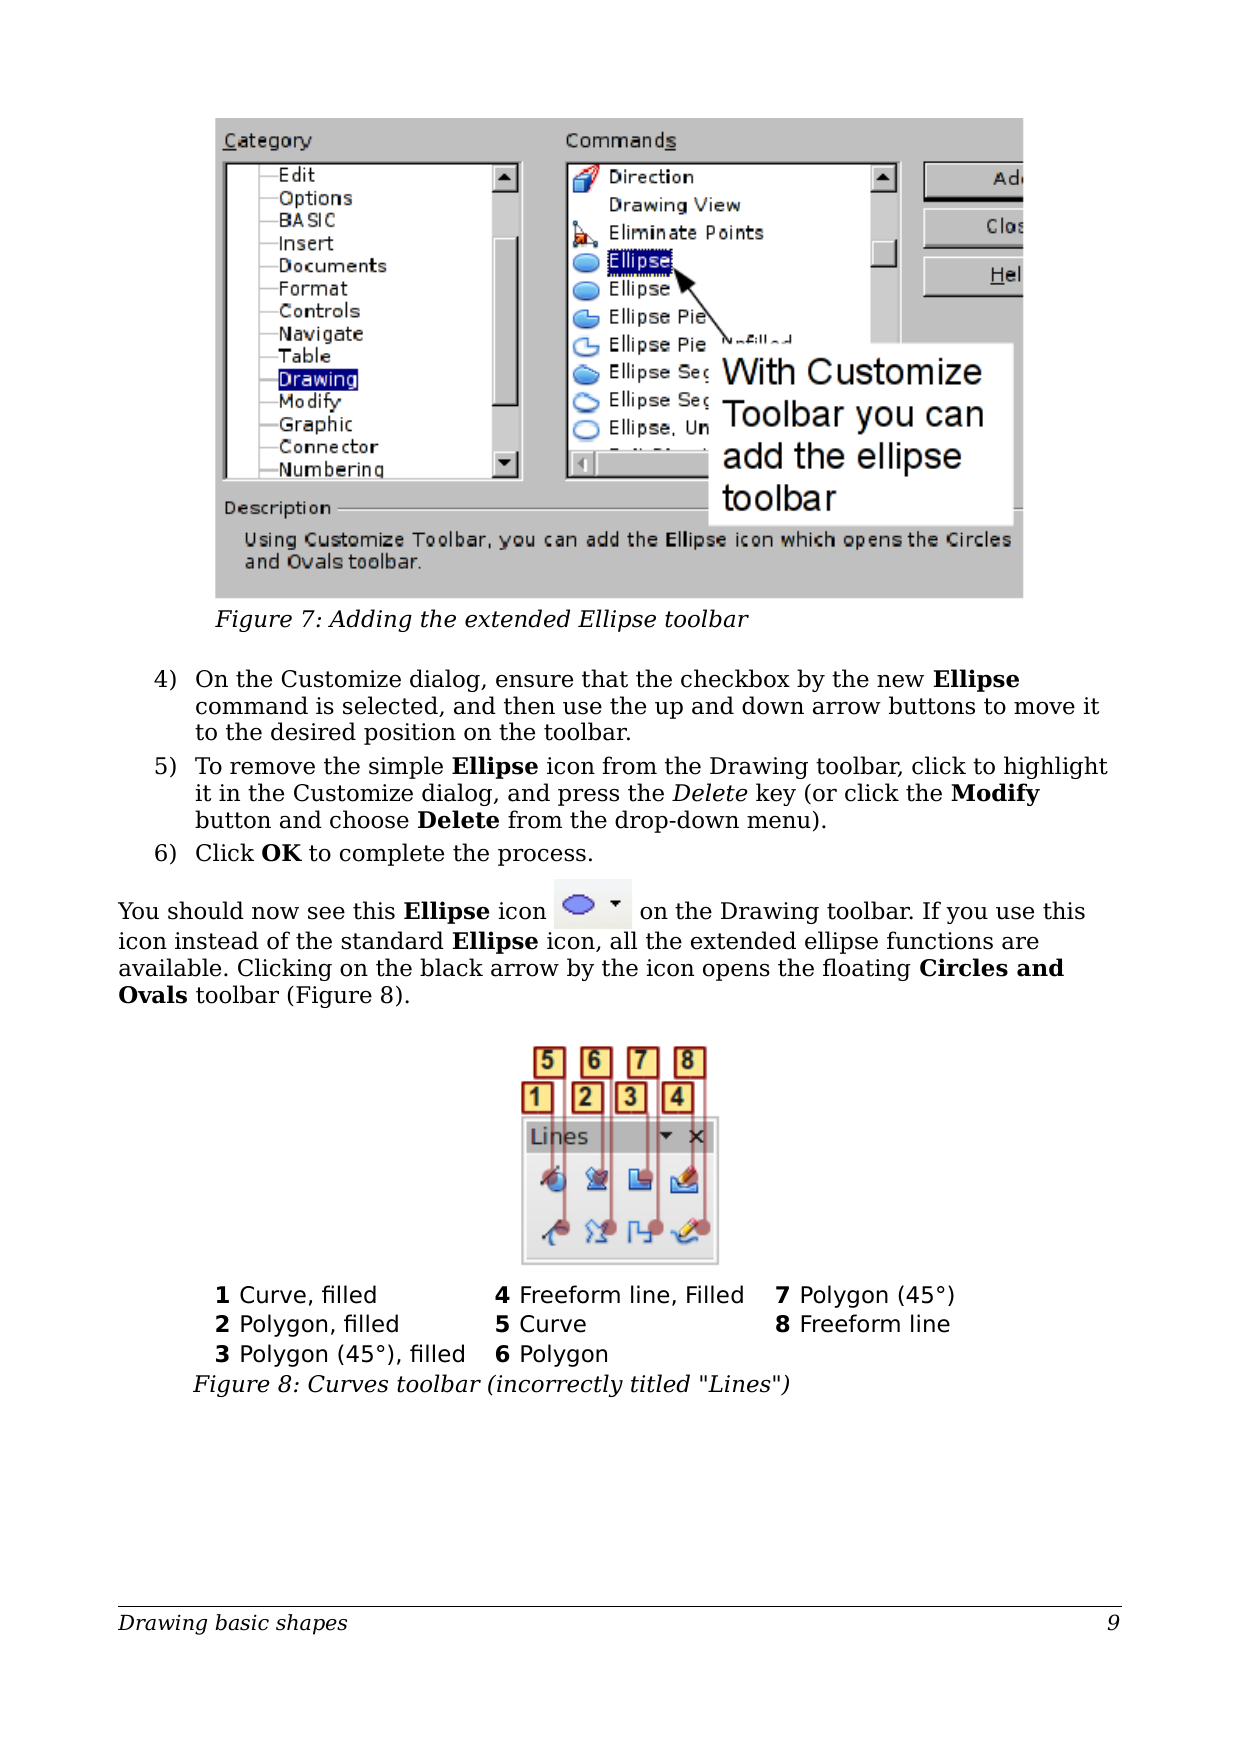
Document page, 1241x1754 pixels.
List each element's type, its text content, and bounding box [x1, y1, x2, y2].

picture [215, 118, 1025, 600]
text Figure 8: Curves toolbar (incorrectly titled "Lines") [193, 1371, 1047, 1398]
table_cell 2 [193, 1309, 233, 1338]
table_header Polygon (45°) [793, 1279, 1047, 1308]
table_header 1 [193, 1279, 233, 1308]
table_header Freeform line, Filled [513, 1279, 753, 1308]
list To remove the simple Ellipse icon from the Drawing toolbar, click to highlight it in the Customize dialog, and press the Delete key (or click the Modify button and choose Delete from the drop-down menu). [177, 753, 1122, 833]
table_cell Polygon (45°), filled [233, 1338, 473, 1368]
table_header 4 [473, 1279, 513, 1308]
table_cell 6 [473, 1338, 513, 1368]
table_cell [753, 1338, 793, 1368]
text Figure 7: Adding the extended Ellipse toolbar [215, 606, 1025, 633]
table_cell 8 [753, 1309, 793, 1338]
picture [520, 1045, 721, 1267]
table_cell 3 [193, 1338, 233, 1368]
table_header Curve, filled [233, 1279, 473, 1308]
table_cell Curve [513, 1309, 753, 1338]
text You should now see this Ellipse icon on the Drawing toolbar. If you use this icon instead of the standard Ellipse icon, all the extended ellipse functions are available. Clicking on the black arrow by the icon opens the floating Circles and Ovals toolbar (Figure 8). [118, 879, 1122, 1009]
table_cell Polygon, filled [233, 1309, 473, 1338]
table_cell 5 [473, 1309, 513, 1338]
picture [553, 879, 633, 929]
table_cell Polygon [513, 1338, 753, 1368]
table_header 7 [753, 1279, 793, 1308]
table_cell [793, 1338, 1047, 1368]
list Click OK to complete the process. [177, 840, 1122, 867]
list On the Customize dialog, ensure that the checkbox by the new Ellipse command is selected, and then use the up and down arrow buttons to move it to the desired position on the toolbar. [177, 666, 1122, 746]
table_cell Freeform line [793, 1309, 1047, 1338]
